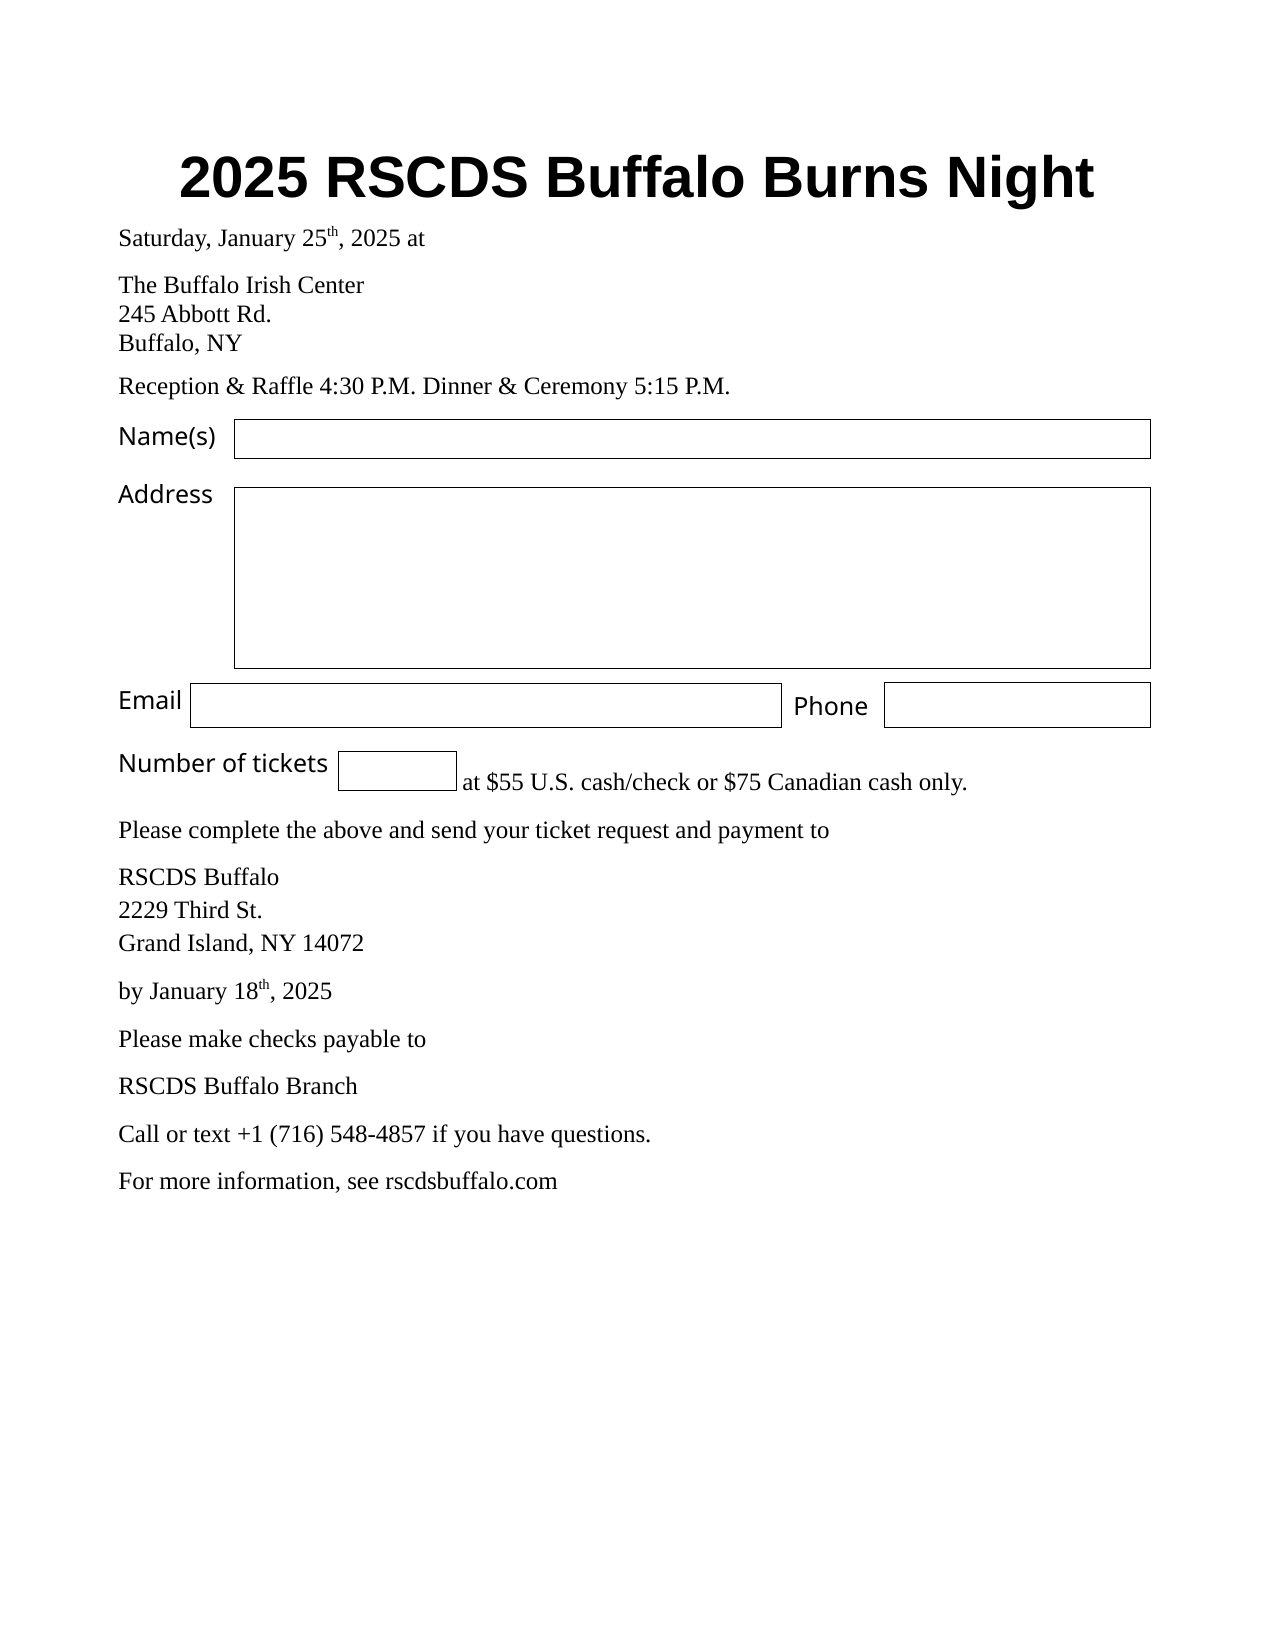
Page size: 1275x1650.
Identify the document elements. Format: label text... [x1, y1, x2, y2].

text For more information, see rscdsbuffalo.com [118, 1166, 1157, 1195]
text by January 18th, 2025 [118, 976, 1157, 1005]
text Saturday, January 25th, 2025 at [118, 223, 1157, 251]
text Reception & Raffle 4:30 P.M. Dinner & Ceremony 5:15 P.M. [118, 371, 1157, 400]
text at $55 U.S. cash/check or $75 Canadian cash only. [118, 746, 1157, 796]
text Please complete the above and send your ticket request and payment to [118, 815, 1157, 843]
text The Buffalo Irish Center 245 Abbott Rd. Buffalo, NY [118, 270, 1157, 357]
text Call or text +1 (716) 548-4857 if you have questions. [118, 1119, 1157, 1148]
title 2025 RSCDS Buffalo Burns Night [118, 143, 1157, 210]
text RSCDS Buffalo 2229 Third St. Grand Island, NY 14072 [118, 862, 1157, 957]
text Please make checks payable to [118, 1024, 1157, 1052]
text RSCDS Buffalo Branch [118, 1071, 1157, 1100]
